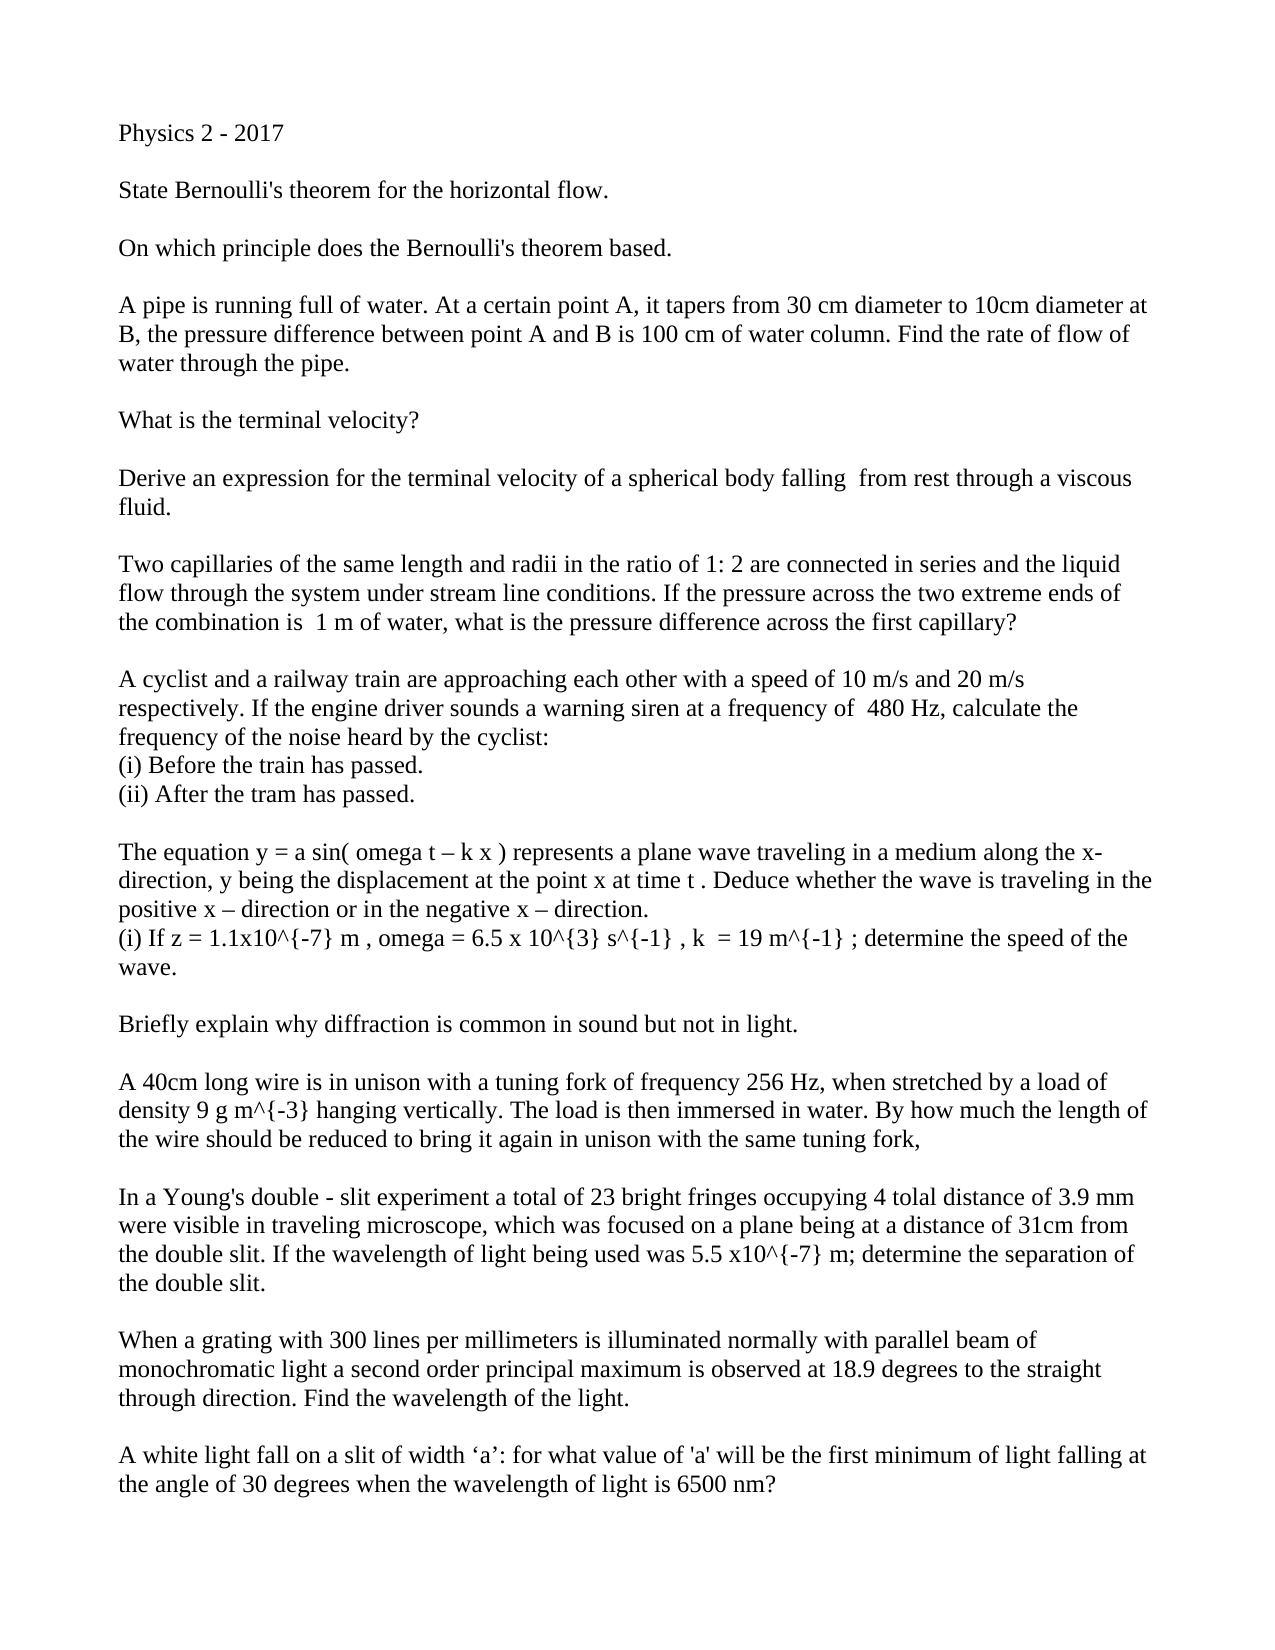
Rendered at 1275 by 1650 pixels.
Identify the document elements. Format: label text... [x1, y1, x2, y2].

text A cyclist and a railway train are approaching each other with a speed of 10 m/s and 20 m/s respectively. If the engine driver sounds a warning siren at a frequency of 480 Hz, calculate the frequency of the noise heard by the cyclist: [118, 664, 1157, 751]
text Derive an expression for the terminal velocity of a spherical body falling from rest through a viscous fluid. [118, 463, 1157, 521]
text In a Young's double - slit experiment a total of 23 bright fringes occupying 4 tolal distance of 3.9 mm were visible in traveling microscope, which was focused on a plane being at a distance of 31cm from the double slit. If the wavelength of light being used was 5.5 x10^{-7} m; determine the separation of the double slit. [118, 1182, 1157, 1297]
text (i) If z = 1.1x10^{-7} m , omega = 6.5 x 10^{3} s^{-1} , k = 19 m^{-1} ; determine the speed of the wave. [118, 923, 1157, 981]
text (i) Before the train has passed. [118, 751, 1157, 779]
text Two capillaries of the same length and radii in the ratio of 1: 2 are connected in series and the liquid flow through the system under stream line conditions. If the pressure across the two extreme ends of the combination is 1 m of water, what is the pressure difference across the first capillary? [118, 549, 1157, 636]
text When a grating with 300 lines per millimeters is illuminated normally with parallel beam of monochromatic light a second order principal maximum is observed at 18.9 degrees to the straight through direction. Find the wavelength of the light. [118, 1326, 1157, 1412]
text A white light fall on a slit of width ‘a’: for what value of 'a' will be the first minimum of light falling at the angle of 30 degrees when the wavelength of light is 6500 nm? [118, 1441, 1157, 1498]
text State Bernoulli's theorem for the horizontal flow. [118, 176, 1157, 204]
text The equation y = a sin( omega t – k x ) represents a plane wave traveling in a medium along the x- direction, y being the displacement at the point x at time t . Deduce whether the wave is traveling in the positive x – direction or in the negative x – direction. [118, 837, 1157, 923]
text On which principle does the Bernoulli's theorem based. [118, 233, 1157, 262]
text A 40cm long wire is in unison with a tuning fork of frequency 256 Hz, when stretched by a load of density 9 g m^{-3} hanging vertically. The load is then immersed in water. By how much the length of the wire should be reduced to bring it again in unison with the same tuning fork, [118, 1067, 1157, 1153]
text Physics 2 - 2017 [118, 118, 1157, 147]
text What is the terminal velocity? [118, 406, 1157, 434]
text A pipe is running full of water. At a certain point A, it tapers from 30 cm diameter to 10cm diameter at B, the pressure difference between point A and B is 100 cm of water column. Find the rate of flow of water through the pipe. [118, 291, 1157, 377]
text (ii) After the tram has passed. [118, 779, 1157, 808]
text Briefly explain why diffraction is common in sound but not in light. [118, 1009, 1157, 1038]
